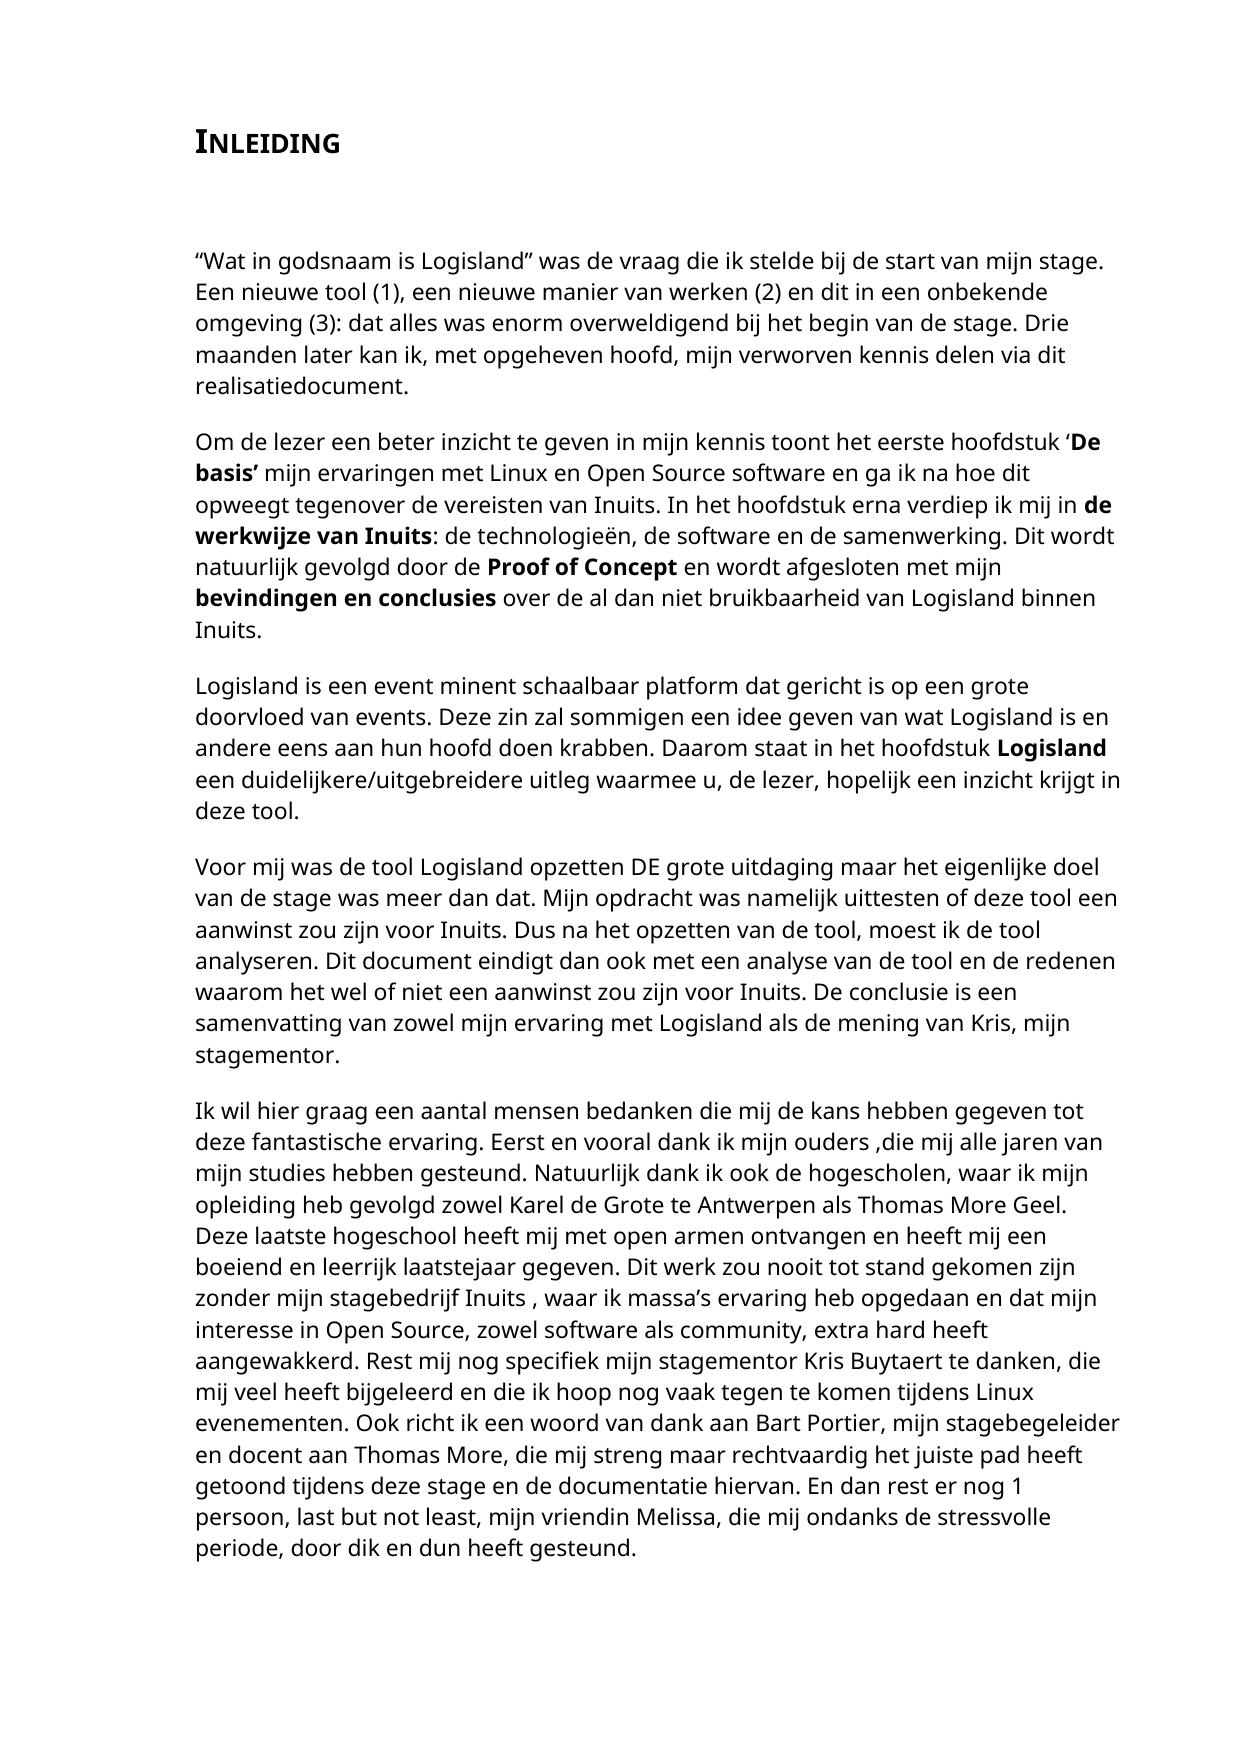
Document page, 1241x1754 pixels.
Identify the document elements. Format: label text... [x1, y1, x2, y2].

text Logisland is een event minent schaalbaar platform dat gericht is op een grote doorvloed van events. Deze zin zal sommigen een idee geven van wat Logisland is en andere eens aan hun hoofd doen krabben. Daarom staat in het hoofdstuk Logisland een duidelijkere/uitgebreidere uitleg waarmee u, de lezer, hopelijk een inzicht krijgt in deze tool. [195, 670, 1122, 826]
text Ik wil hier graag een aantal mensen bedanken die mij de kans hebben gegeven tot deze fantastische ervaring. Eerst en vooral dank ik mijn ouders ,die mij alle jaren van mijn studies hebben gesteund. Natuurlijk dank ik ook de hogescholen, waar ik mijn opleiding heb gevolgd zowel Karel de Grote te Antwerpen als Thomas More Geel. Deze laatste hogeschool heeft mij met open armen ontvangen en heeft mij een boeiend en leerrijk laatstejaar gegeven. Dit werk zou nooit tot stand gekomen zijn zonder mijn stagebedrijf Inuits , waar ik massa’s ervaring heb opgedaan en dat mijn interesse in Open Source, zowel software als community, extra hard heeft aangewakkerd. Rest mij nog specifiek mijn stagementor Kris Buytaert te danken, die mij veel heeft bijgeleerd en die ik hoop nog vaak tegen te komen tijdens Linux evenementen. Ook richt ik een woord van dank aan Bart Portier, mijn stagebegeleider en docent aan Thomas More, die mij streng maar rechtvaardig het juiste pad heeft getoond tijdens deze stage en de documentatie hiervan. En dan rest er nog 1 persoon, last but not least, mijn vriendin Melissa, die mij ondanks de stressvolle periode, door dik en dun heeft gesteund. [195, 1095, 1122, 1563]
subtitle Inleiding [195, 118, 1122, 163]
text “Wat in godsnaam is Logisland” was de vraag die ik stelde bij de start van mijn stage. Een nieuwe tool (1), een nieuwe manier van werken (2) en dit in een onbekende omgeving (3): dat alles was enorm overweldigend bij het begin van de stage. Drie maanden later kan ik, met opgeheven hoofd, mijn verworven kennis delen via dit realisatiedocument. [195, 245, 1122, 401]
text Voor mij was de tool Logisland opzetten DE grote uitdaging maar het eigenlijke doel van de stage was meer dan dat. Mijn opdracht was namelijk uittesten of deze tool een aanwinst zou zijn voor Inuits. Dus na het opzetten van de tool, moest ik de tool analyseren. Dit document eindigt dan ook met een analyse van de tool en de redenen waarom het wel of niet een aanwinst zou zijn voor Inuits. De conclusie is een samenvatting van zowel mijn ervaring met Logisland als de mening van Kris, mijn stagementor. [195, 851, 1122, 1070]
text Om de lezer een beter inzicht te geven in mijn kennis toont het eerste hoofdstuk ‘De basis’ mijn ervaringen met Linux en Open Source software en ga ik na hoe dit opweegt tegenover de vereisten van Inuits. In het hoofdstuk erna verdiep ik mij in de werkwijze van Inuits: de technologieën, de software en de samenwerking. Dit wordt natuurlijk gevolgd door de Proof of Concept en wordt afgesloten met mijn bevindingen en conclusies over de al dan niet bruikbaarheid van Logisland binnen Inuits. [195, 426, 1122, 645]
